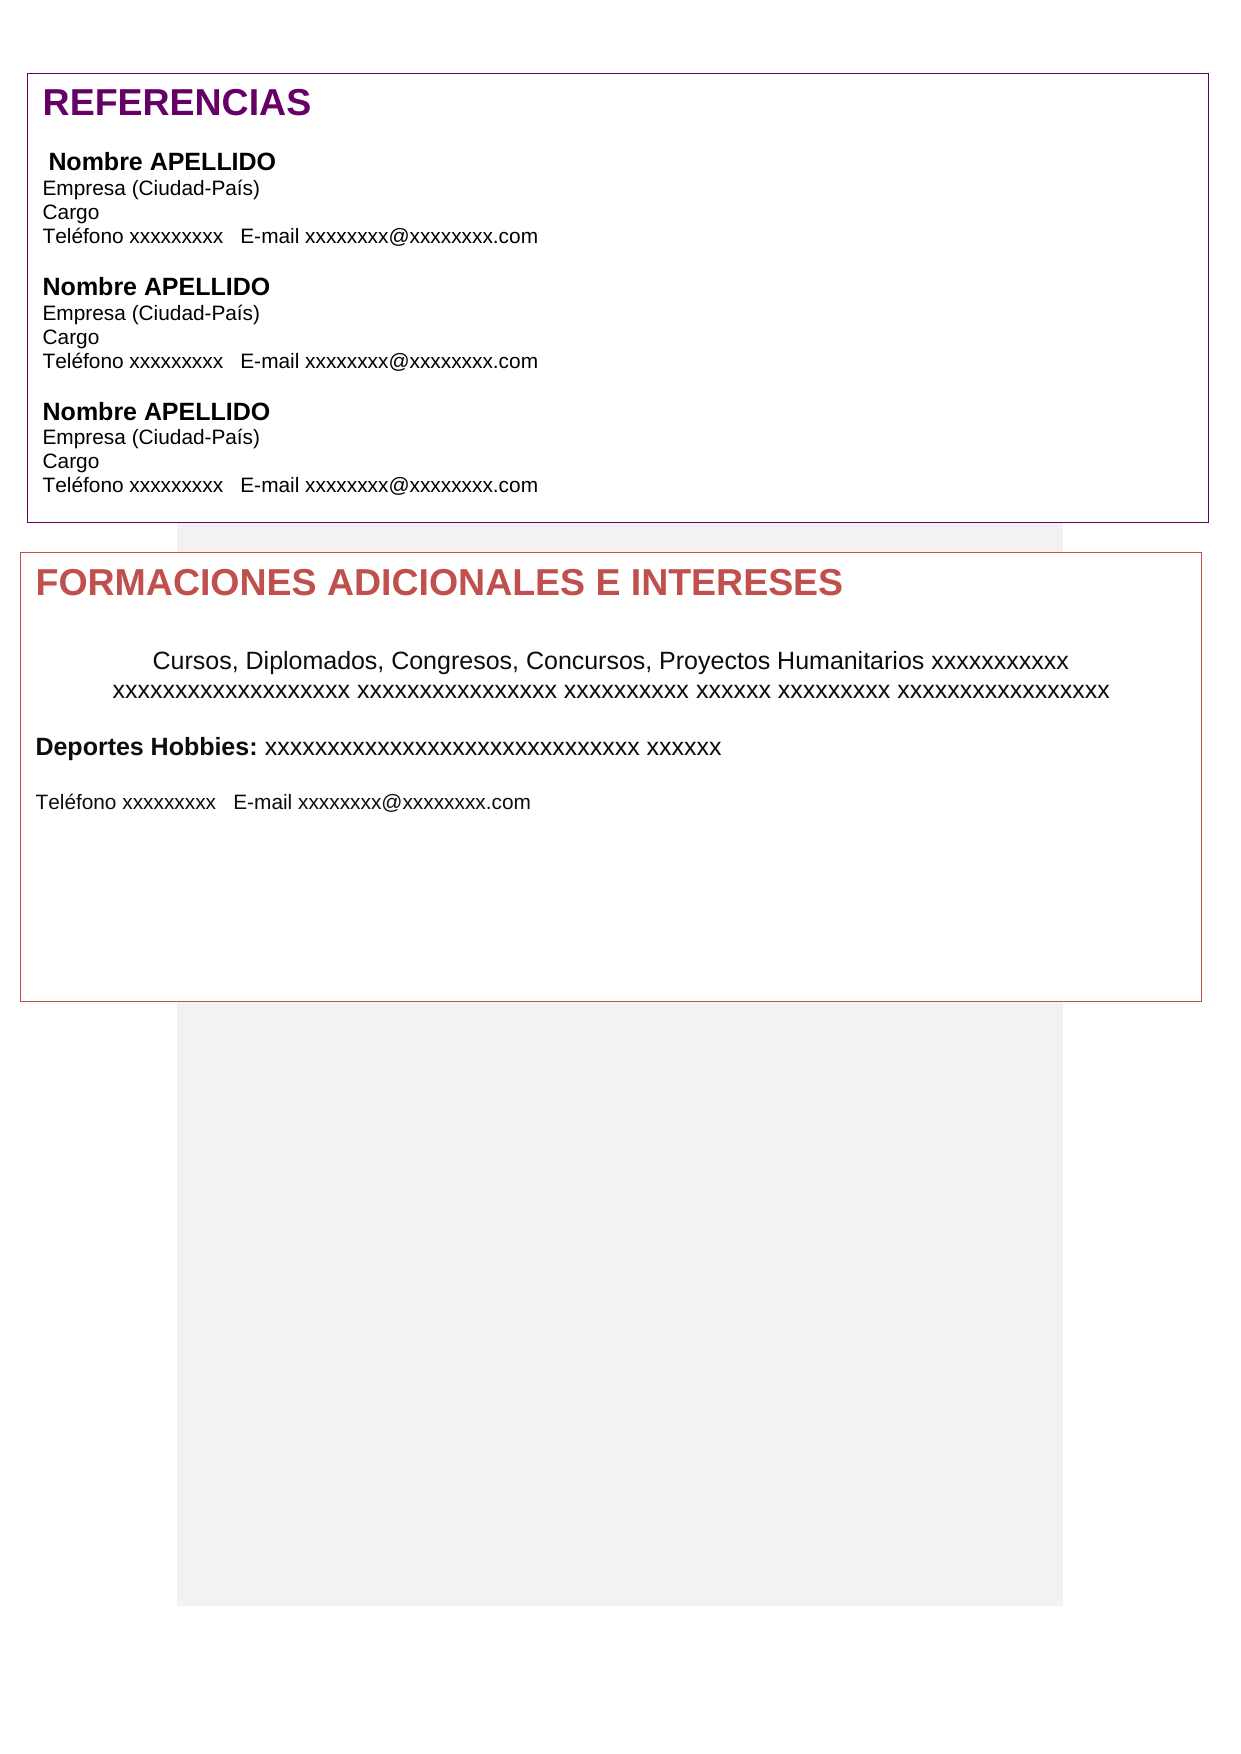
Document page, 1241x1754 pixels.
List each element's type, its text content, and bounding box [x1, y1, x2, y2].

text REFERENCIAS [42, 80, 1193, 123]
text Cargo [42, 200, 1193, 224]
text ­ [177, 1346, 1063, 1375]
text ­­­ [42, 248, 1193, 272]
text Cursos, Diplomados, Congresos, Concursos, Proyectos Humanitarios xxxxxxxxxxx xxxxxxxxxxxxxxxxxxx xxxxxxxxxxxxxxxx xxxxxxxxxx xxxxxx xxxxxxxxx xxxxxxxxxxxxxxxxx [35, 646, 1186, 704]
text Nombre APELLIDO [42, 396, 1193, 425]
text Teléfono xxxxxxxxx E-mail xxxxxxxx@xxxxxxxx.com [42, 224, 1193, 248]
text Nombre APELLIDO [42, 272, 1193, 301]
text Cargo [42, 449, 1193, 473]
text Teléfono xxxxxxxxx E-mail xxxxxxxx@xxxxxxxx.com [42, 348, 1193, 372]
text Empresa (Ciudad-País) [42, 176, 1193, 200]
text Nombre APELLIDO [42, 147, 1193, 176]
text Cargo [42, 324, 1193, 348]
text Deportes Hobbies: xxxxxxxxxxxxxxxxxxxxxxxxxxxxxx xxxxxx [35, 732, 1186, 761]
text FORMACIONES ADICIONALES E INTERESES [35, 560, 1186, 603]
text ­­ [177, 523, 1063, 551]
text Empresa (Ciudad-País) [42, 301, 1193, 324]
text Teléfono xxxxxxxxx E-mail xxxxxxxx@xxxxxxxx.com [42, 473, 1193, 497]
text Teléfono xxxxxxxxx E-mail xxxxxxxx@xxxxxxxx.com [35, 790, 1186, 814]
text Empresa (Ciudad-País) [42, 425, 1193, 449]
